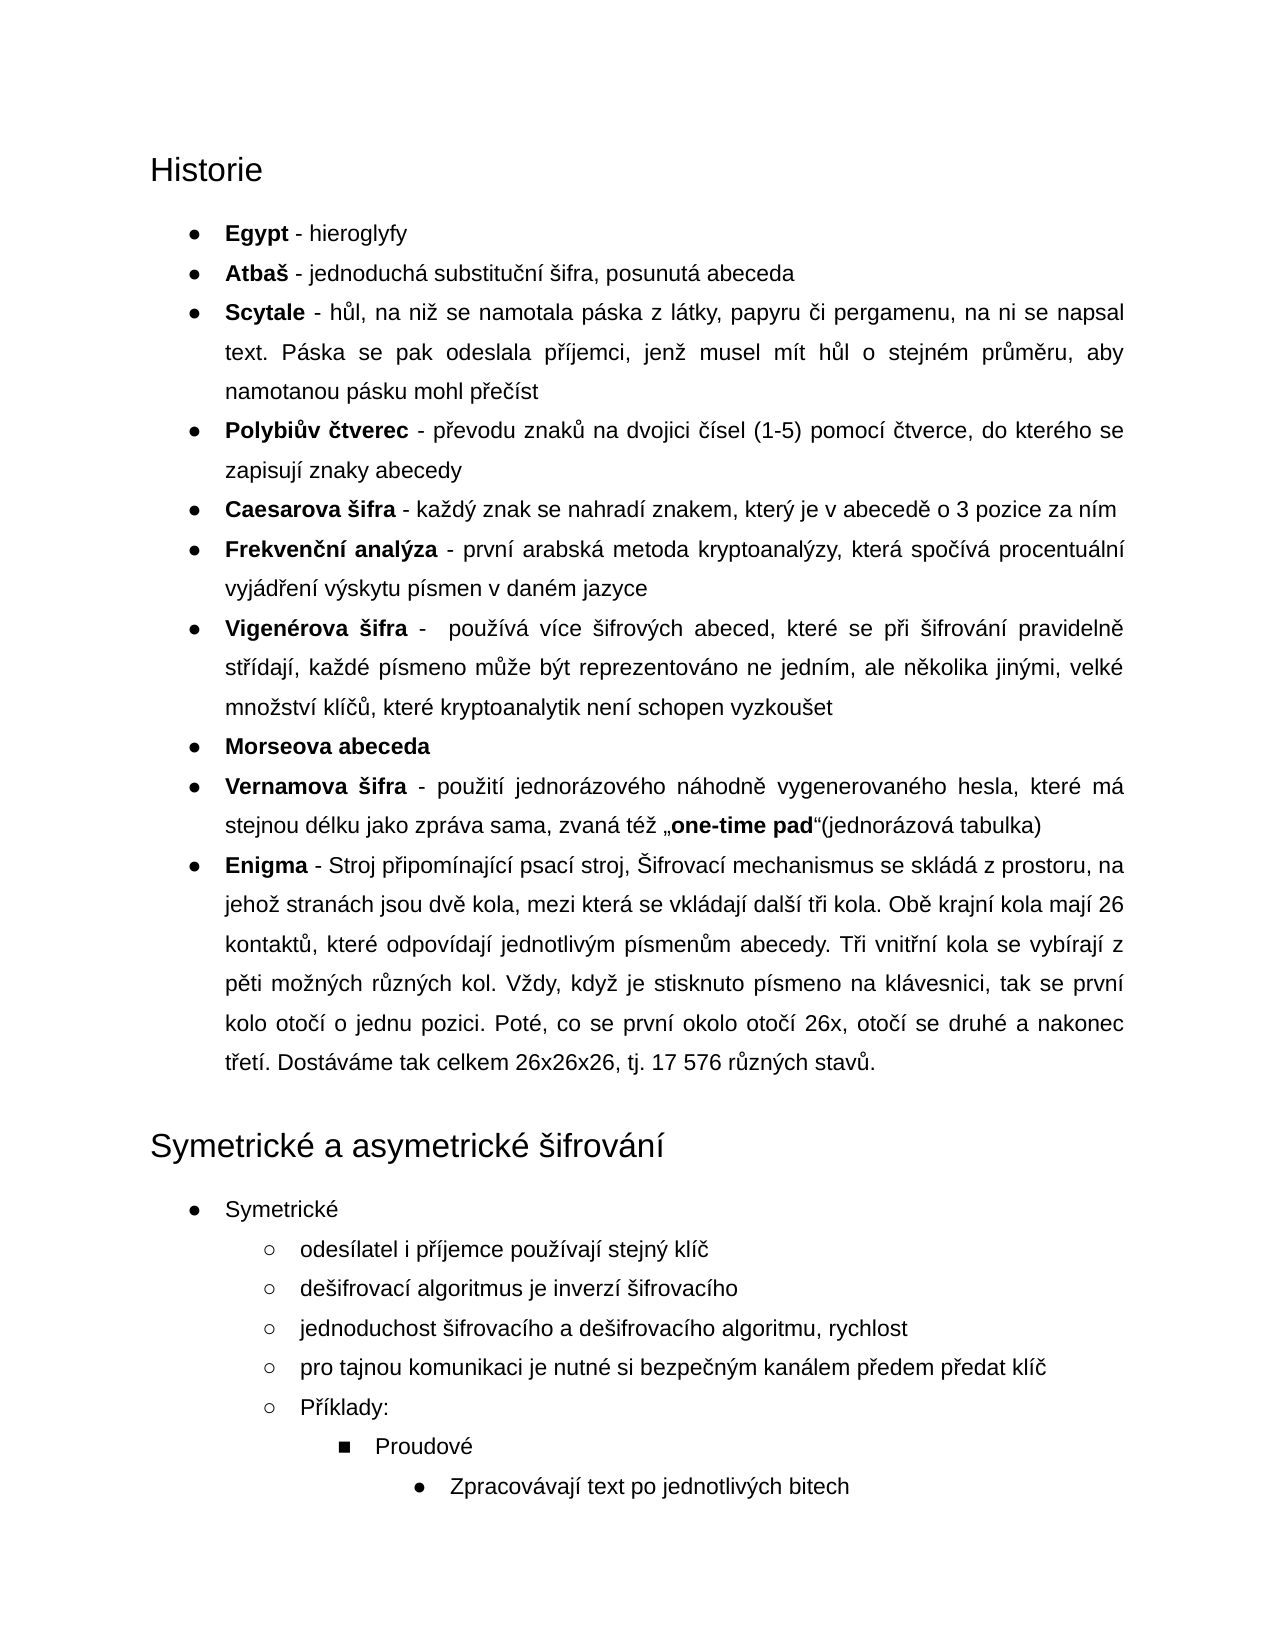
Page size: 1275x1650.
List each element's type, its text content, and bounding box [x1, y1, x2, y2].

list Vernamova šifra - použití jednorázového náhodně vygenerovaného hesla, které má stejnou délku jako zpráva sama, zvaná též „one-time pad“(jednorázová tabulka) [187, 773, 1125, 839]
list Atbaš - jednoduchá substituční šifra, posunutá abeceda [187, 259, 1125, 286]
list jednoduchost šifrovacího a dešifrovacího algoritmu, rychlost [262, 1315, 1125, 1341]
list odesílatel i příjemce používají stejný klíč [262, 1236, 1125, 1262]
list Zpracovávají text po jednotlivých bitech [412, 1473, 1125, 1499]
list Vigenérova šifra - používá více šifrových abeced, které se při šifrování pravidelně střídají, každé písmeno může být reprezentováno ne jedním, ale několika jinými, velké množství klíčů, které kryptoanalytik není schopen vyzkoušet [187, 615, 1125, 720]
list Scytale - hůl, na niž se namotala páska z látky, papyru či pergamenu, na ni se napsal text. Páska se pak odeslala příjemci, jenž musel mít hůl o stejném průměru, aby namotanou pásku mohl přečíst [187, 299, 1125, 404]
list Symetrické [187, 1196, 1125, 1223]
list dešifrovací algoritmus je inverzí šifrovacího [262, 1275, 1125, 1302]
list Caesarova šifra - každý znak se nahradí znakem, který je v abecedě o 3 pozice za ním [187, 496, 1125, 523]
list Morseova abeceda [187, 733, 1125, 760]
list Proudové [337, 1433, 1125, 1459]
list Enigma - Stroj připomínající psací stroj, Šifrovací mechanismus se skládá z prostoru, na jehož stranách jsou dvě kola, mezi která se vkládají další tři kola. Obě krajní kola mají 26 kontaktů, které odpovídají jednotlivým písmenům abecedy. Tři vnitřní kola se vybírají z pěti možných různých kol. Vždy, když je stisknuto písmeno na klávesnici, tak se první kolo otočí o jednu pozici. Poté, co se první okolo otočí 26x, otočí se druhé a nakonec třetí. Dostáváme tak celkem 26x26x26, tj. 17 576 různých stavů. [187, 852, 1125, 1076]
list Frekvenční analýza - první arabská metoda kryptoanalýzy, která spočívá procentuální vyjádření výskytu písmen v daném jazyce [187, 536, 1125, 602]
list Egypt - hieroglyfy [187, 220, 1125, 246]
list pro tajnou komunikaci je nutné si bezpečným kanálem předem předat klíč [262, 1354, 1125, 1381]
list Příklady: [262, 1394, 1125, 1420]
subtitle Historie [150, 150, 1125, 188]
list Polybiův čtverec - převodu znaků na dvojici čísel (1-5) pomocí čtverce, do kterého se zapisují znaky abecedy [187, 417, 1125, 483]
subtitle Symetrické a asymetrické šifrování [150, 1126, 1125, 1164]
